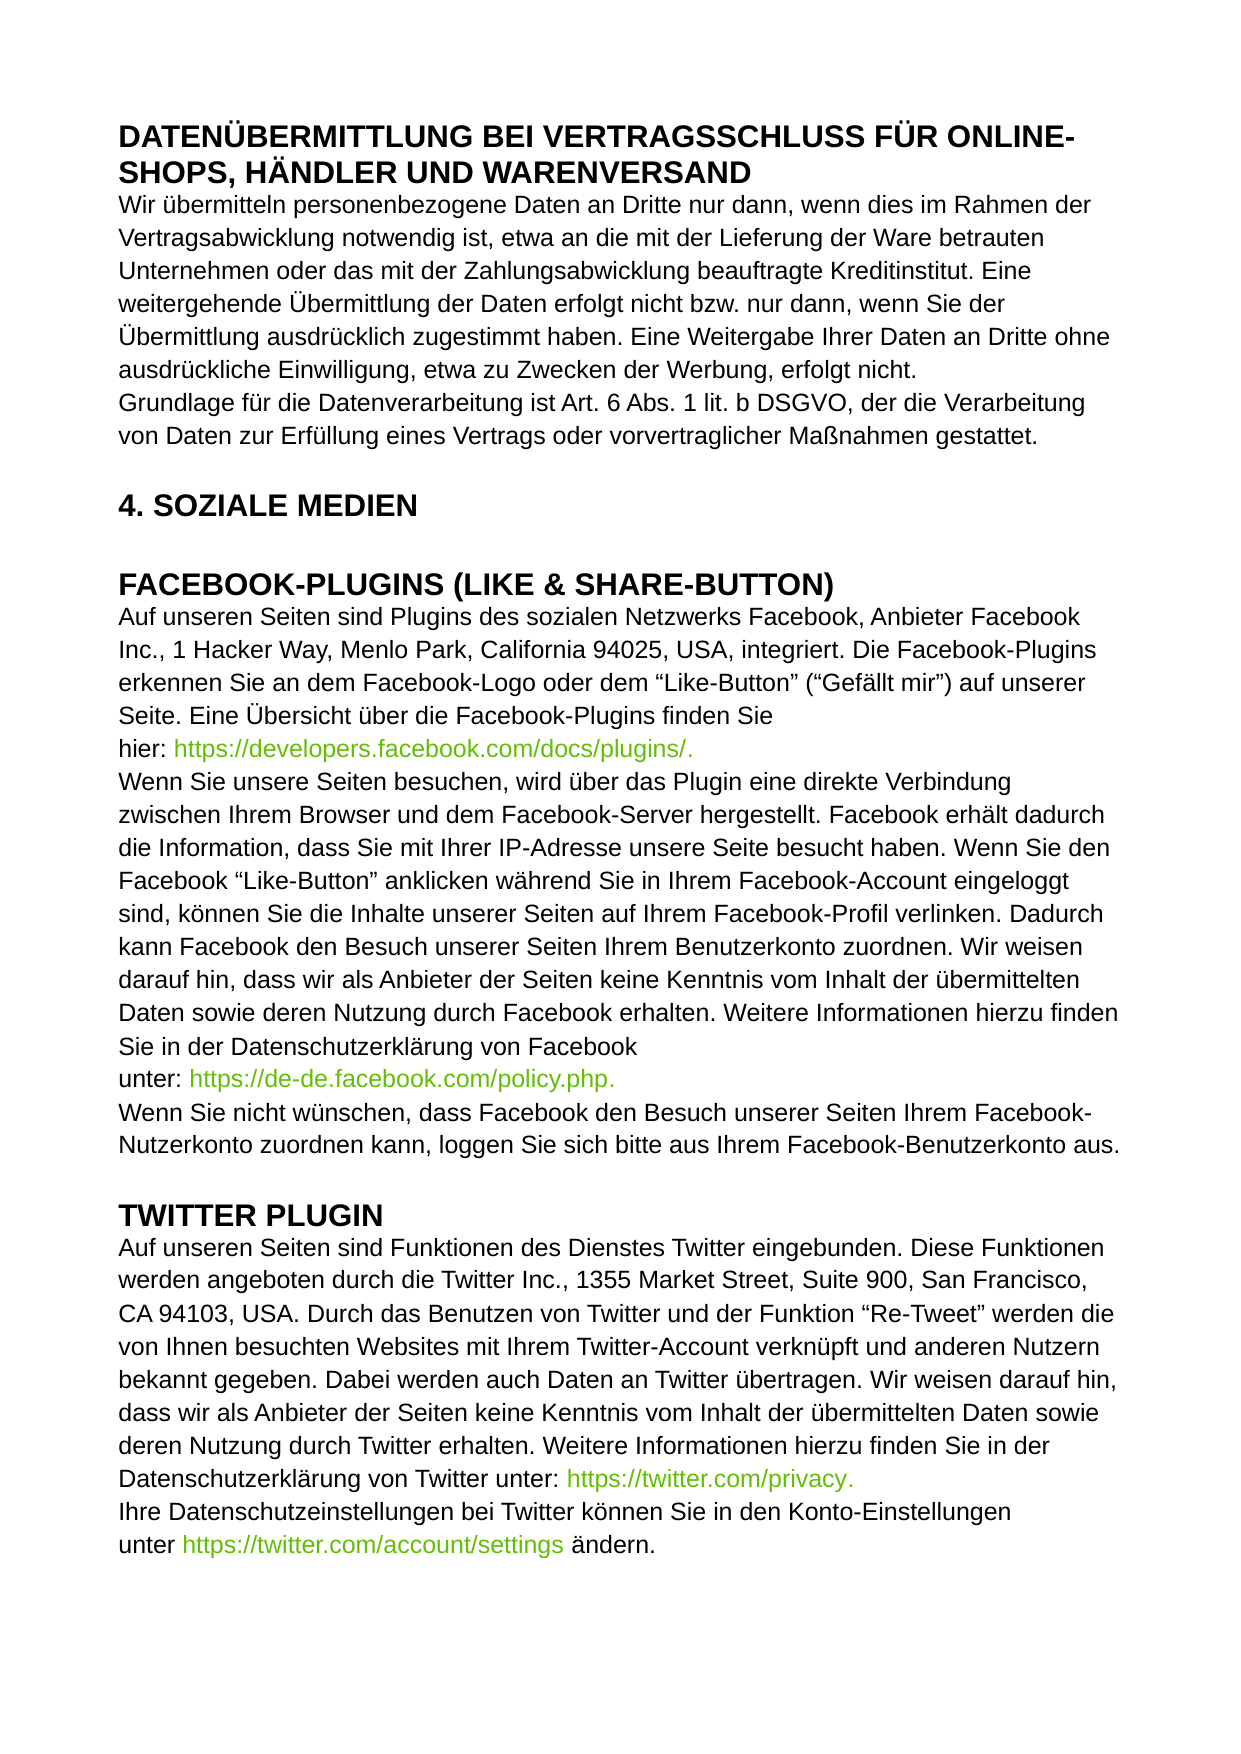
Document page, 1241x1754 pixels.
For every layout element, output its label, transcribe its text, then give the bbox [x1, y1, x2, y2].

subtitle TWITTER PLUGIN [118, 1197, 1122, 1232]
subtitle FACEBOOK-PLUGINS (LIKE & SHARE-BUTTON) [118, 566, 1122, 602]
text Ihre Datenschutzeinstellungen bei Twitter können Sie in den Konto-Einstellungen unter https://twitter.com/account/settings ändern. [118, 1497, 1122, 1558]
text Auf unseren Seiten sind Plugins des sozialen Netzwerks Facebook, Anbieter Facebook Inc., 1 Hacker Way, Menlo Park, California 94025, USA, integriert. Die Facebook-Plugins erkennen Sie an dem Facebook-Logo oder dem “Like-Button” (“Gefällt mir”) auf unserer Seite. Eine Übersicht über die Facebook-Plugins finden Sie hier: https://developers.facebook.com/docs/plugins/. [118, 602, 1122, 763]
subtitle DATENÜBERMITTLUNG BEI VERTRAGSSCHLUSS FÜR ONLINE-SHOPS, HÄNDLER UND WARENVERSAND [118, 118, 1122, 190]
text ​ [118, 454, 1122, 483]
text Wenn Sie nicht wünschen, dass Facebook den Besuch unserer Seiten Ihrem Facebook-Nutzerkonto zuordnen kann, loggen Sie sich bitte aus Ihrem Facebook-Benutzerkonto aus. [118, 1097, 1122, 1159]
text ​ [118, 1563, 1122, 1591]
subtitle 4. SOZIALE MEDIEN [118, 487, 1122, 523]
text Wenn Sie unsere Seiten besuchen, wird über das Plugin eine direkte Verbindung zwischen Ihrem Browser und dem Facebook-Server hergestellt. Facebook erhält dadurch die Information, dass Sie mit Ihrer IP-Adresse unsere Seite besucht haben. Wenn Sie den Facebook “Like-Button” anklicken während Sie in Ihrem Facebook-Account eingeloggt sind, können Sie die Inhalte unserer Seiten auf Ihrem Facebook-Profil verlinken. Dadurch kann Facebook den Besuch unserer Seiten Ihrem Benutzerkonto zuordnen. Wir weisen darauf hin, dass wir als Anbieter der Seiten keine Kenntnis vom Inhalt der übermittelten Daten sowie deren Nutzung durch Facebook erhalten. Weitere Informationen hierzu finden Sie in der Datenschutzerklärung von Facebook unter: https://de-de.facebook.com/policy.php. [118, 767, 1122, 1093]
text Grundlage für die Datenverarbeitung ist Art. 6 Abs. 1 lit. b DSGVO, der die Verarbeitung von Daten zur Erfüllung eines Vertrags oder vorvertraglicher Maßnahmen gestattet. [118, 388, 1122, 450]
text ​ [118, 1163, 1122, 1192]
subtitle ​ [118, 523, 1122, 566]
text Auf unseren Seiten sind Funktionen des Dienstes Twitter eingebunden. Diese Funktionen werden angeboten durch die Twitter Inc., 1355 Market Street, Suite 900, San Francisco, CA 94103, USA. Durch das Benutzen von Twitter und der Funktion “Re-Tweet” werden die von Ihnen besuchten Websites mit Ihrem Twitter-Account verknüpft und anderen Nutzern bekannt gegeben. Dabei werden auch Daten an Twitter übertragen. Wir weisen darauf hin, dass wir als Anbieter der Seiten keine Kenntnis vom Inhalt der übermittelten Daten sowie deren Nutzung durch Twitter erhalten. Weitere Informationen hierzu finden Sie in der Datenschutzerklärung von Twitter unter: https://twitter.com/privacy. [118, 1232, 1122, 1492]
text Wir übermitteln personenbezogene Daten an Dritte nur dann, wenn dies im Rahmen der Vertragsabwicklung notwendig ist, etwa an die mit der Lieferung der Ware betrauten Unternehmen oder das mit der Zahlungsabwicklung beauftragte Kreditinstitut. Eine weitergehende Übermittlung der Daten erfolgt nicht bzw. nur dann, wenn Sie der Übermittlung ausdrücklich zugestimmt haben. Eine Weitergabe Ihrer Daten an Dritte ohne ausdrückliche Einwilligung, etwa zu Zwecken der Werbung, erfolgt nicht. [118, 190, 1122, 384]
